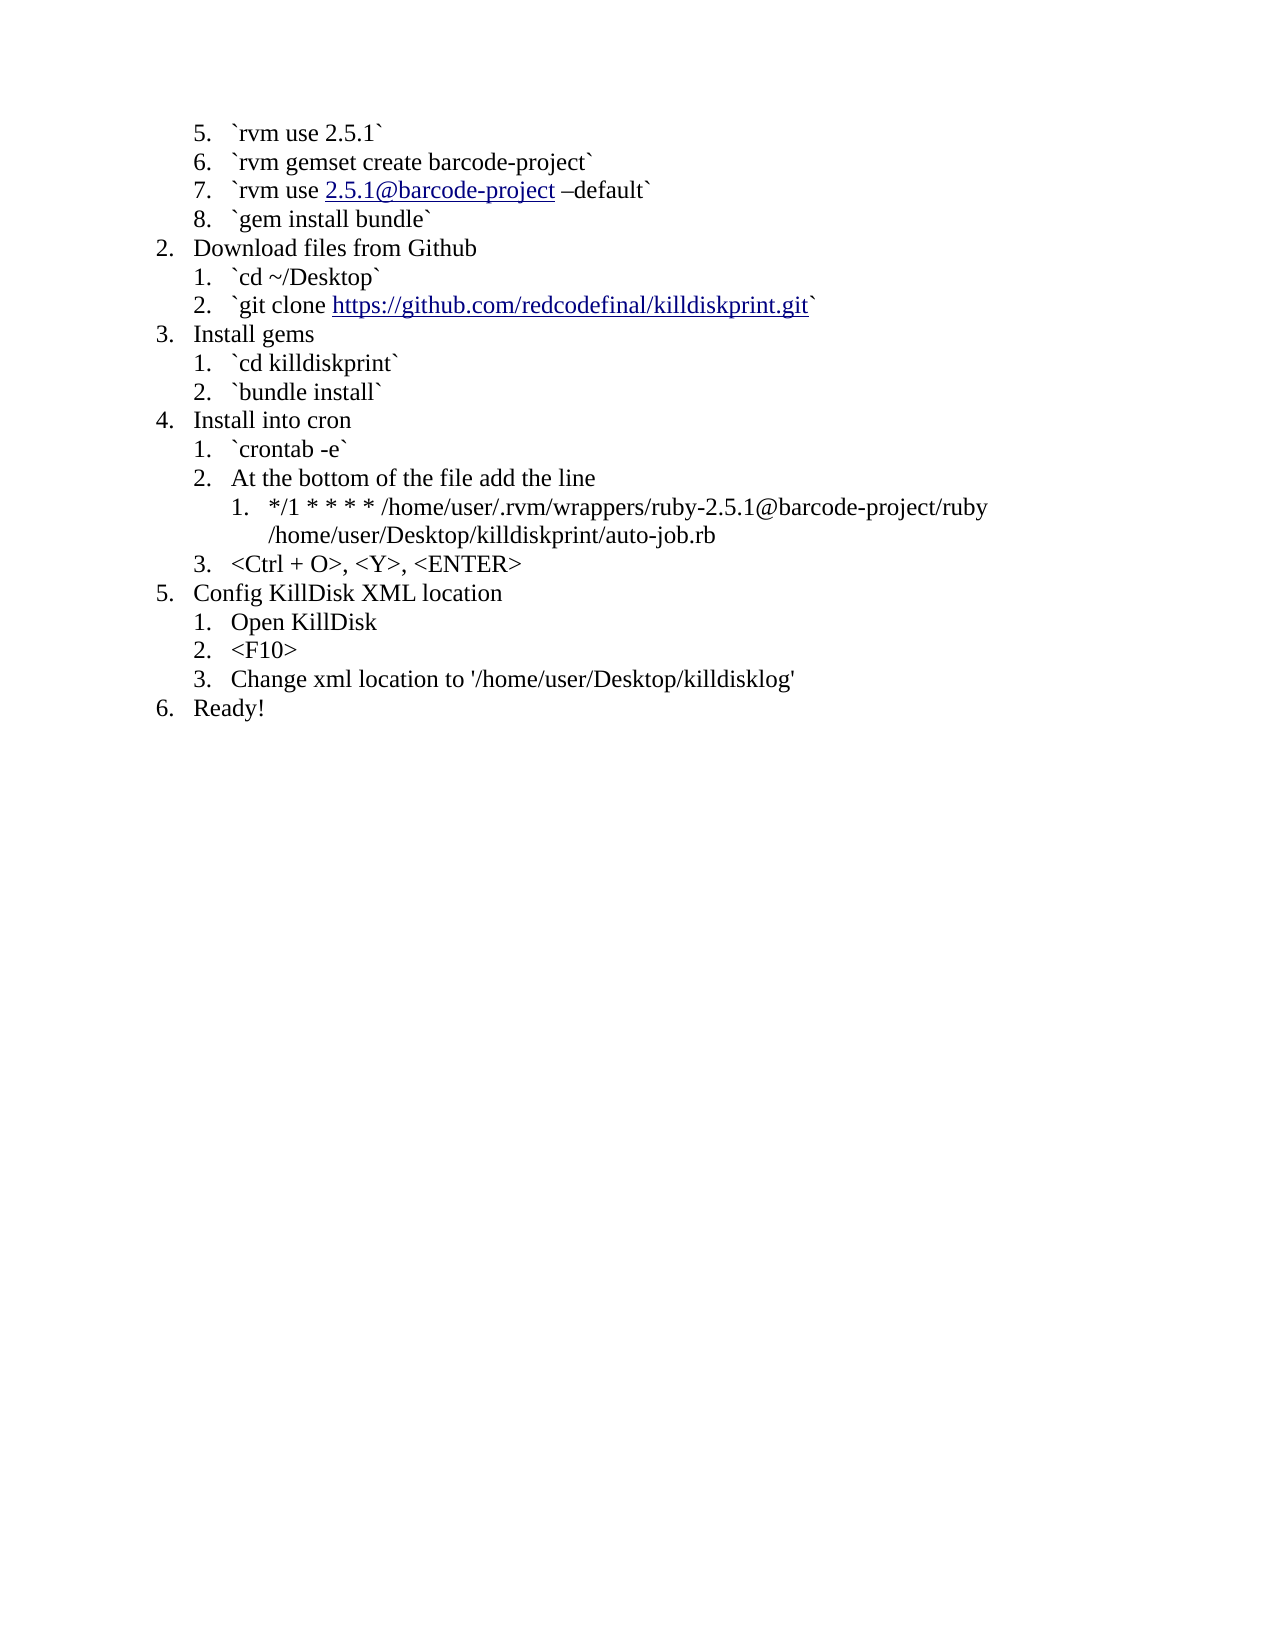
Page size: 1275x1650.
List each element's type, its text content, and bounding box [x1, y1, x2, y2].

list Open KillDisk [193, 607, 1157, 636]
list `cd killdiskprint` [193, 348, 1157, 377]
list `rvm use 2.5.1@barcode-project –default` [193, 176, 1157, 204]
list `bundle install` [193, 377, 1157, 406]
list Change xml location to '/home/user/Desktop/killdisklog' [193, 664, 1157, 693]
list Install into cron [156, 406, 1157, 434]
list <F10> [193, 636, 1157, 664]
list Config KillDisk XML location [156, 578, 1157, 607]
list Install gems [156, 319, 1157, 348]
list `cd ~/Desktop` [193, 262, 1157, 291]
list `git clone https://github.com/redcodefinal/killdiskprint.git` [193, 291, 1157, 319]
list Download files from Github [156, 233, 1157, 262]
list Ready! [156, 693, 1157, 722]
list `rvm gemset create barcode-project` [193, 147, 1157, 176]
list */1 * * * * /home/user/.rvm/wrappers/ruby-2.5.1@barcode-project/ruby /home/user/Desktop/killdiskprint/auto-job.rb [231, 492, 1157, 549]
list At the bottom of the file add the line [193, 463, 1157, 492]
list `crontab -e` [193, 434, 1157, 463]
list <Ctrl + O>, <Y>, <ENTER> [193, 549, 1157, 578]
list `rvm use 2.5.1` [193, 118, 1157, 147]
list `gem install bundle` [193, 204, 1157, 233]
